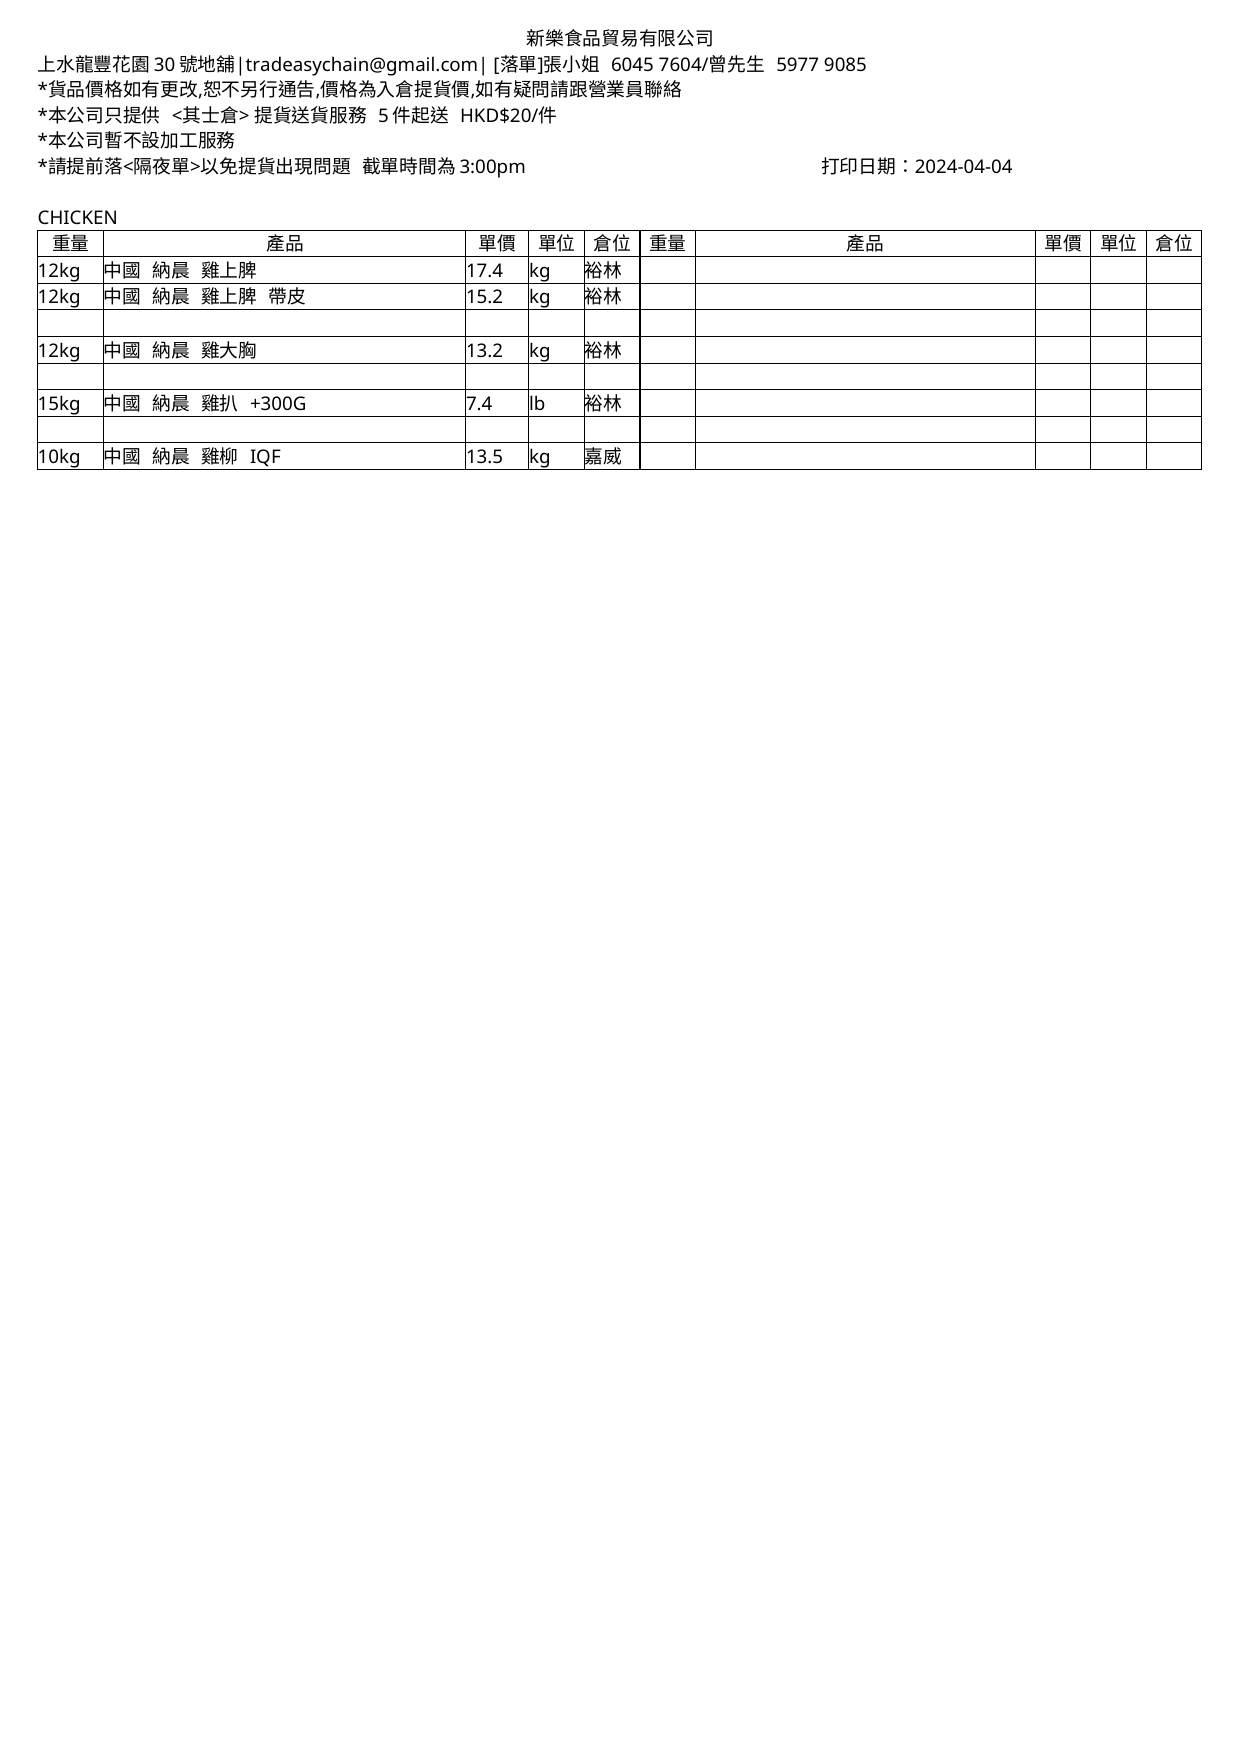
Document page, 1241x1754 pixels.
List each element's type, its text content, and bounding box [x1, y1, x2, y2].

table_cell [641, 417, 695, 442]
table_cell [1036, 364, 1090, 389]
table_cell [641, 257, 695, 283]
table_cell [1091, 443, 1146, 469]
table_cell [1147, 310, 1201, 336]
table_cell 15kg [38, 390, 103, 416]
table_cell [104, 417, 465, 442]
table_header 產品 [696, 231, 1035, 256]
table_cell [104, 310, 465, 336]
table_cell [696, 417, 1035, 442]
table_cell [696, 443, 1035, 469]
table_cell 裕林 [585, 284, 639, 309]
table_cell 中國 納晨 雞上脾 帶皮 [104, 284, 465, 309]
table_cell [696, 390, 1035, 416]
table_cell kg [529, 337, 584, 362]
table_cell [585, 417, 639, 442]
table_header 重量 [641, 231, 695, 256]
table_cell 13.2 [466, 337, 528, 362]
table_cell [585, 364, 639, 389]
table_cell [1091, 417, 1146, 442]
table_cell [466, 364, 528, 389]
table_cell [696, 364, 1035, 389]
table_cell [1091, 257, 1146, 283]
table_cell [1036, 390, 1090, 416]
table_cell [1036, 310, 1090, 336]
table_cell 12kg [38, 284, 103, 309]
table_header 倉位 [1147, 231, 1201, 256]
table_cell [585, 310, 639, 336]
table_cell 15.2 [466, 284, 528, 309]
table_cell [696, 257, 1035, 283]
table_cell 13.5 [466, 443, 528, 469]
table_header 倉位 [585, 231, 639, 256]
table_cell 裕林 [585, 257, 639, 283]
table_cell [1147, 417, 1201, 442]
text CHICKEN [37, 204, 1203, 230]
table_cell 裕林 [585, 337, 639, 362]
table_cell [38, 310, 103, 336]
table_cell 中國 納晨 雞大胸 [104, 337, 465, 362]
table_cell kg [529, 284, 584, 309]
table_header 單位 [529, 231, 584, 256]
table_cell [1147, 337, 1201, 362]
table_cell kg [529, 257, 584, 283]
table_cell [1091, 337, 1146, 362]
table_header 單價 [466, 231, 528, 256]
table_cell [1147, 284, 1201, 309]
table_header 單價 [1036, 231, 1090, 256]
table_cell [466, 417, 528, 442]
table_cell [1036, 257, 1090, 283]
table_cell [38, 364, 103, 389]
table_cell [104, 364, 465, 389]
table_cell [529, 417, 584, 442]
table_cell [1091, 310, 1146, 336]
table_cell 10kg [38, 443, 103, 469]
table_cell 12kg [38, 257, 103, 283]
table_cell [1147, 390, 1201, 416]
table_cell [529, 310, 584, 336]
table_cell 17.4 [466, 257, 528, 283]
table_cell [641, 337, 695, 362]
table_cell 中國 納晨 雞扒 +300G [104, 390, 465, 416]
table_cell [1036, 284, 1090, 309]
table_cell 中國 納晨 雞上脾 [104, 257, 465, 283]
table_cell lb [529, 390, 584, 416]
table_cell [1147, 257, 1201, 283]
table_cell [696, 284, 1035, 309]
table_cell [1091, 364, 1146, 389]
table_cell [1036, 417, 1090, 442]
table_cell [696, 310, 1035, 336]
table_cell [641, 364, 695, 389]
table_cell [1147, 443, 1201, 469]
table_cell [1091, 284, 1146, 309]
table_cell [529, 364, 584, 389]
table_cell [466, 310, 528, 336]
table_cell [641, 310, 695, 336]
table_cell 嘉威 [585, 443, 639, 469]
table_cell kg [529, 443, 584, 469]
table_cell [641, 390, 695, 416]
table_cell 裕林 [585, 390, 639, 416]
table_header 單位 [1091, 231, 1146, 256]
table_cell 12kg [38, 337, 103, 362]
table_header 產品 [104, 231, 465, 256]
table_cell 7.4 [466, 390, 528, 416]
table_header 重量 [38, 231, 103, 256]
table_cell [641, 443, 695, 469]
table_cell [1036, 337, 1090, 362]
table_cell [696, 337, 1035, 362]
table_cell [1036, 443, 1090, 469]
table_cell [1147, 364, 1201, 389]
table_cell [1091, 390, 1146, 416]
table_cell [641, 284, 695, 309]
table_cell 中國 納晨 雞柳 IQF [104, 443, 465, 469]
table_cell [38, 417, 103, 442]
